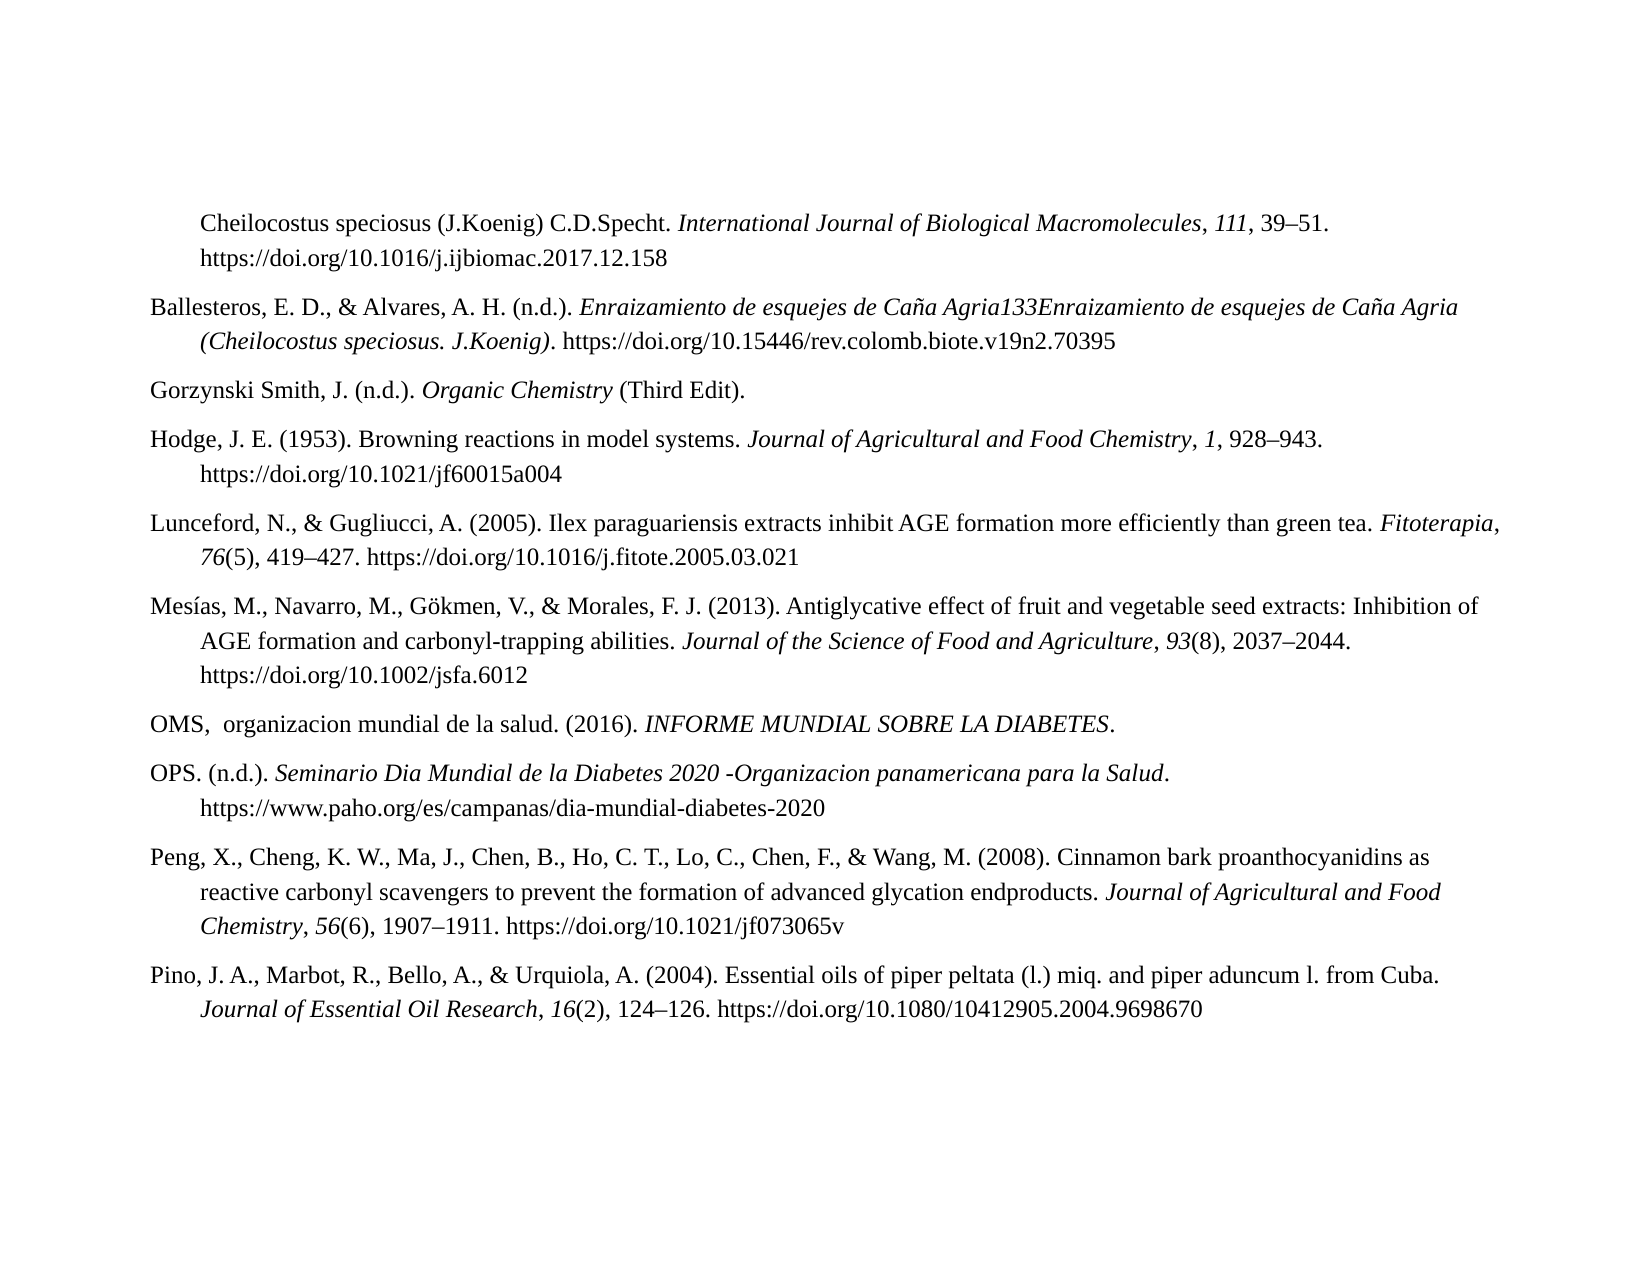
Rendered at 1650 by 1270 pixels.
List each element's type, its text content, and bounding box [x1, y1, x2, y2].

text Ballesteros, E. D., & Alvares, A. H. (n.d.). Enraizamiento de esquejes de Caña Agria133Enraizamiento de esquejes de Caña Agria (Cheilocostus speciosus. J.Koenig). https://doi.org/10.15446/rev.colomb.biote.v19n2.70395 [150, 292, 1500, 355]
text Hodge, J. E. (1953). Browning reactions in model systems. Journal of Agricultural and Food Chemistry, 1, 928–943. https://doi.org/10.1021/jf60015a004 [150, 424, 1500, 488]
text OMS, organizacion mundial de la salud. (2016). INFORME MUNDIAL SOBRE LA DIABETES. [150, 709, 1500, 738]
text Lunceford, N., & Gugliucci, A. (2005). Ilex paraguariensis extracts inhibit AGE formation more efficiently than green tea. Fitoterapia, 76(5), 419–427. https://doi.org/10.1016/j.fitote.2005.03.021 [150, 508, 1500, 571]
text OPS. (n.d.). Seminario Dia Mundial de la Diabetes 2020 -Organizacion panamericana para la Salud. https://www.paho.org/es/campanas/dia-mundial-diabetes-2020 [150, 758, 1500, 822]
text Pino, J. A., Marbot, R., Bello, A., & Urquiola, A. (2004). Essential oils of piper peltata (l.) miq. and piper aduncum l. from Cuba. Journal of Essential Oil Research, 16(2), 124–126. https://doi.org/10.1080/10412905.2004.9698670 [150, 960, 1500, 1023]
text Mesías, M., Navarro, M., Gökmen, V., & Morales, F. J. (2013). Antiglycative effect of fruit and vegetable seed extracts: Inhibition of AGE formation and carbonyl-trapping abilities. Journal of the Science of Food and Agriculture, 93(8), 2037–2044. https://doi.org/10.1002/jsfa.6012 [150, 591, 1500, 689]
text Cheilocostus speciosus (J.Koenig) C.D.Specht. International Journal of Biological Macromolecules, 111, 39–51. https://doi.org/10.1016/j.ijbiomac.2017.12.158 [150, 208, 1500, 271]
text Gorzynski Smith, J. (n.d.). Organic Chemistry (Third Edit). [150, 375, 1500, 404]
text Peng, X., Cheng, K. W., Ma, J., Chen, B., Ho, C. T., Lo, C., Chen, F., & Wang, M. (2008). Cinnamon bark proanthocyanidins as reactive carbonyl scavengers to prevent the formation of advanced glycation endproducts. Journal of Agricultural and Food Chemistry, 56(6), 1907–1911. https://doi.org/10.1021/jf073065v [150, 842, 1500, 940]
